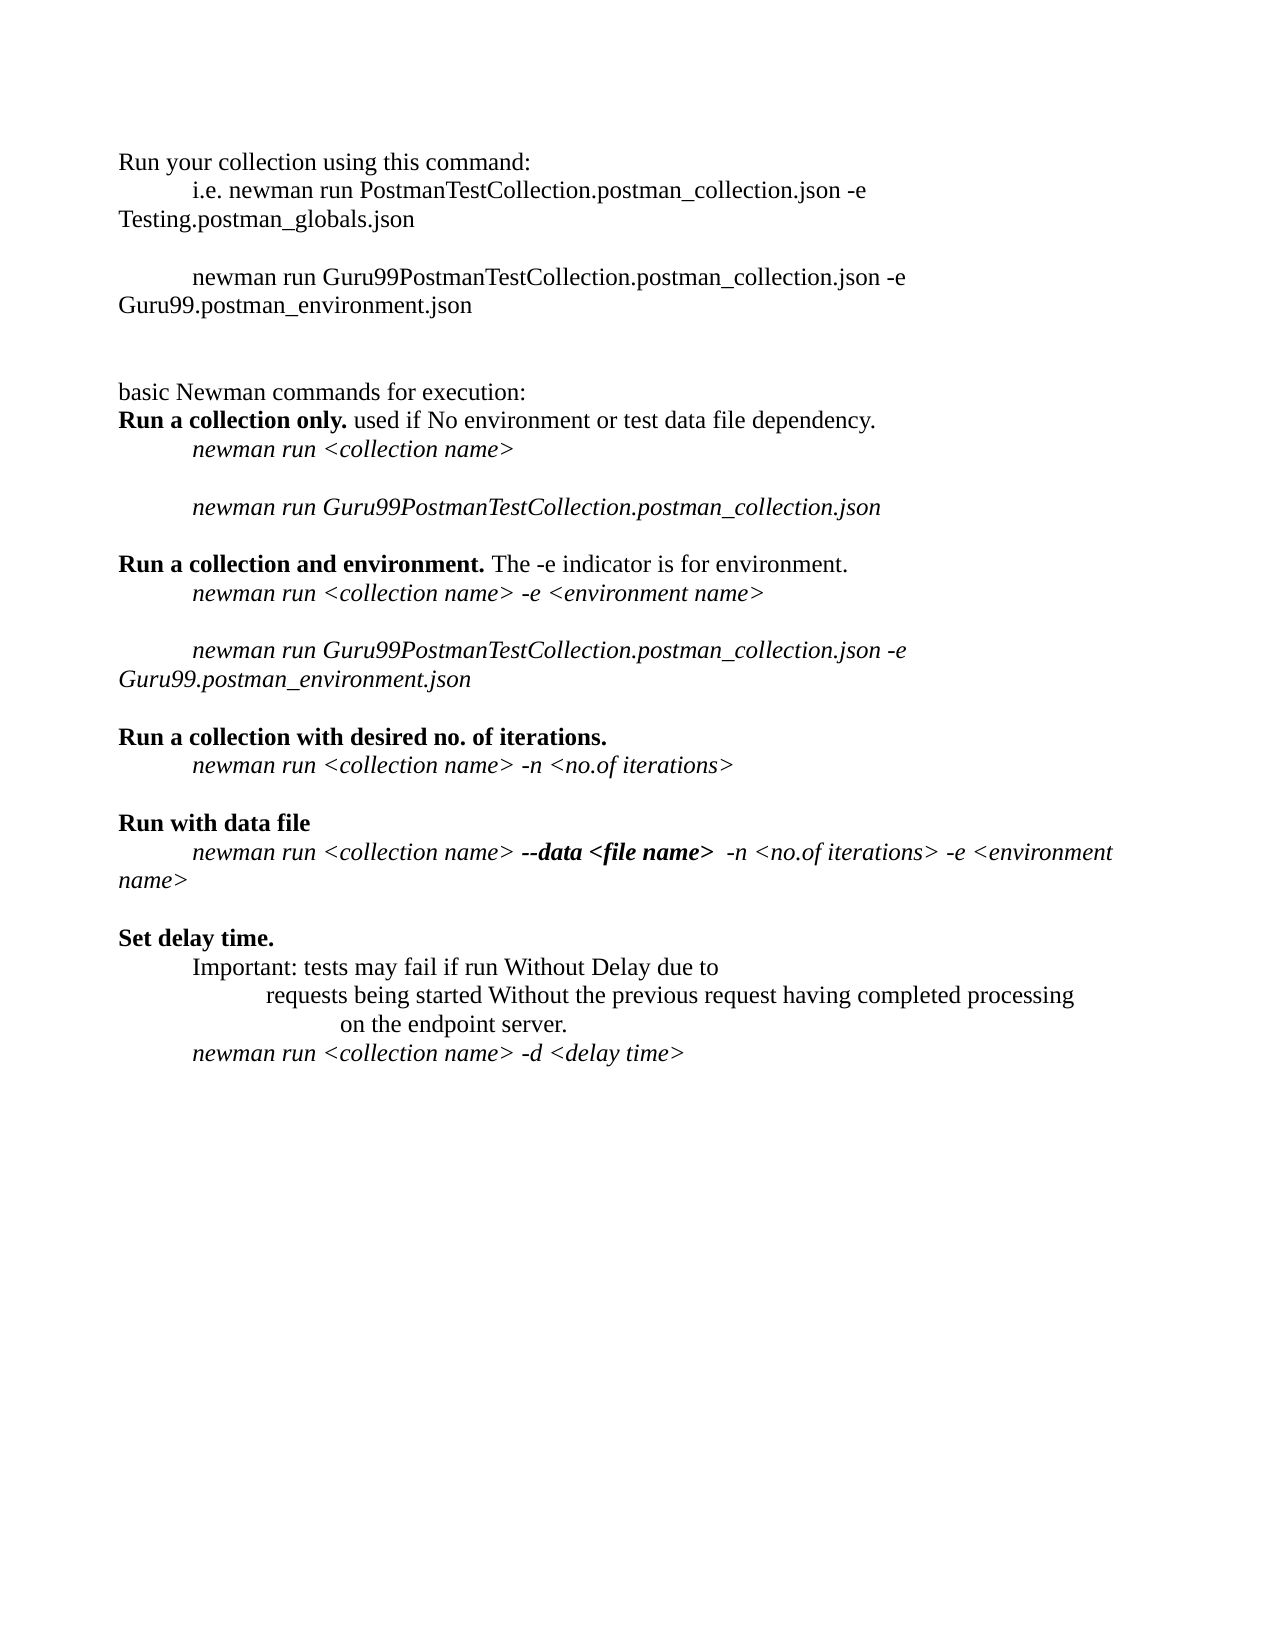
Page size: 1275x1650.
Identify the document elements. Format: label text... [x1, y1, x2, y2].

text i.e. newman run PostmanTestCollection.postman_collection.json -e Testing.postman_globals.json [118, 176, 1157, 233]
text newman run Guru99PostmanTestCollection.postman_collection.json -e Guru99.postman_environment.json [118, 262, 1157, 319]
text Run a collection and environment. The -e indicator is for environment. [118, 549, 1157, 578]
text basic Newman commands for execution: [118, 377, 1157, 406]
text Run with data file [118, 808, 1157, 837]
text Run a collection with desired no. of iterations. [118, 722, 1157, 751]
text newman run <collection name> -d <delay time> [118, 1038, 1157, 1067]
text newman run <collection name> -e <environment name> [118, 578, 1157, 607]
text newman run <collection name> --data <file name> -n <no.of iterations> -e <environment name> [118, 837, 1157, 894]
text on the endpoint server. [118, 1009, 1157, 1038]
text Set delay time. [118, 923, 1157, 952]
text newman run <collection name> [118, 434, 1157, 463]
text Run your collection using this command: [118, 147, 1157, 176]
text newman run <collection name> -n <no.of iterations> [118, 751, 1157, 779]
text newman run Guru99PostmanTestCollection.postman_collection.json -e Guru99.postman_environment.json [118, 636, 1157, 693]
text newman run Guru99PostmanTestCollection.postman_collection.json [118, 492, 1157, 521]
text requests being started Without the previous request having completed processing [118, 981, 1157, 1009]
text Important: tests may fail if run Without Delay due to [118, 952, 1157, 981]
text Run a collection only. used if No environment or test data file dependency. [118, 406, 1157, 434]
